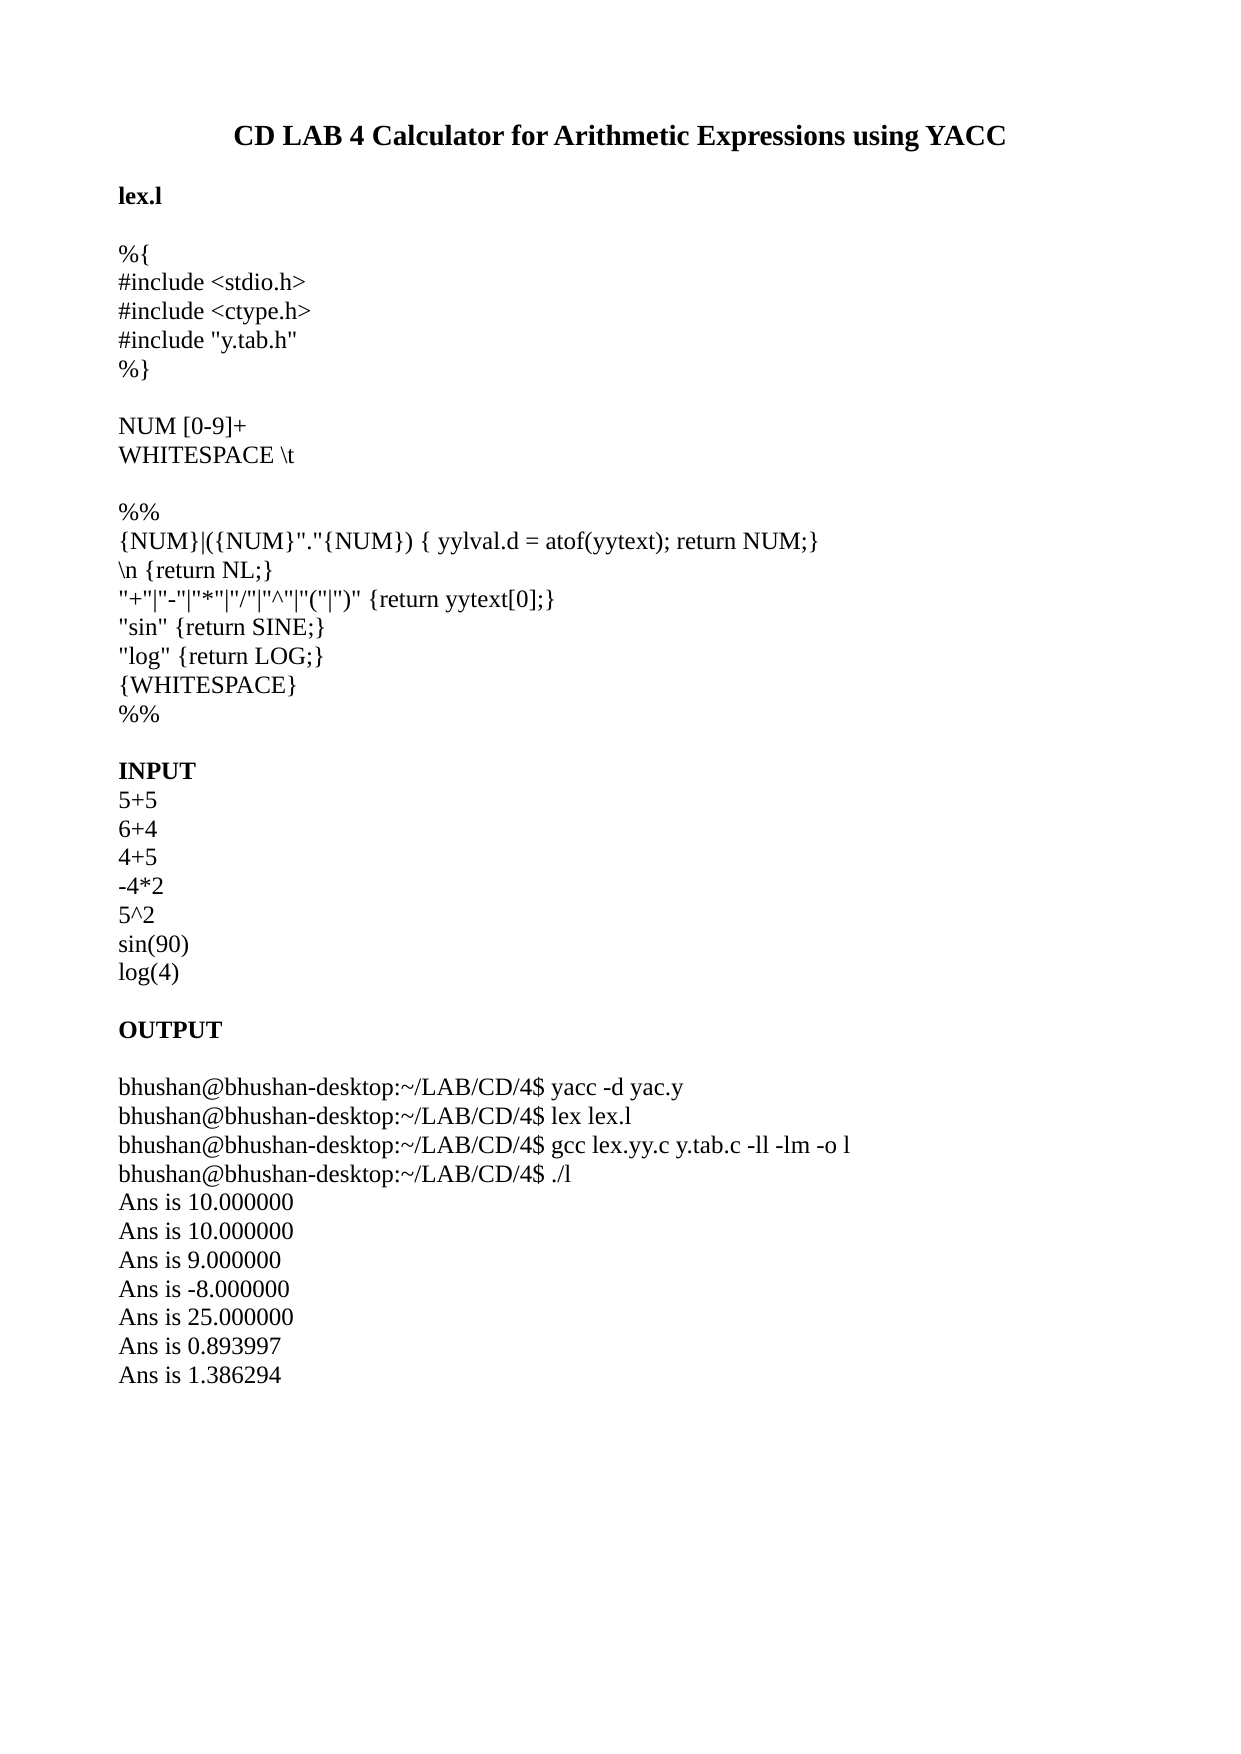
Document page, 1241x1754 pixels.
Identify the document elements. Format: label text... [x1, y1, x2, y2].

text "+"|"-"|"*"|"/"|"^"|"("|")" {return yytext[0];} [118, 584, 1122, 612]
text "log" {return LOG;} [118, 641, 1122, 670]
text \n {return NL;} [118, 555, 1122, 584]
text #include <stdio.h> [118, 267, 1122, 296]
text {NUM}|({NUM}"."{NUM}) { yylval.d = atof(yytext); return NUM;} [118, 526, 1122, 555]
text 6+4 [118, 814, 1122, 842]
text NUM [0-9]+ [118, 411, 1122, 440]
text 5+5 [118, 785, 1122, 814]
text Ans is 1.386294 [118, 1360, 1122, 1389]
text %} [118, 354, 1122, 382]
text bhushan@bhushan-desktop:~/LAB/CD/4$ lex lex.l [118, 1101, 1122, 1130]
text log(4) [118, 957, 1122, 986]
text WHITESPACE \t [118, 440, 1122, 469]
text {WHITESPACE} [118, 670, 1122, 699]
text bhushan@bhushan-desktop:~/LAB/CD/4$ ./l [118, 1159, 1122, 1187]
text sin(90) [118, 929, 1122, 957]
text "sin" {return SINE;} [118, 612, 1122, 641]
text OUTPUT [118, 1015, 1122, 1044]
text Ans is 10.000000 [118, 1216, 1122, 1245]
text Ans is 0.893997 [118, 1331, 1122, 1360]
text #include <ctype.h> [118, 296, 1122, 325]
text Ans is 25.000000 [118, 1302, 1122, 1331]
text INPUT [118, 756, 1122, 785]
text bhushan@bhushan-desktop:~/LAB/CD/4$ yacc -d yac.y [118, 1072, 1122, 1101]
text Ans is 9.000000 [118, 1245, 1122, 1274]
text Ans is 10.000000 [118, 1187, 1122, 1216]
text %% [118, 497, 1122, 526]
text 5^2 [118, 900, 1122, 929]
text %% [118, 699, 1122, 727]
text Ans is -8.000000 [118, 1274, 1122, 1302]
text #include "y.tab.h" [118, 325, 1122, 354]
text 4+5 [118, 842, 1122, 871]
text %{ [118, 239, 1122, 267]
text lex.l [118, 181, 1122, 210]
text -4*2 [118, 871, 1122, 900]
text bhushan@bhushan-desktop:~/LAB/CD/4$ gcc lex.yy.c y.tab.c -ll -lm -o l [118, 1130, 1122, 1159]
